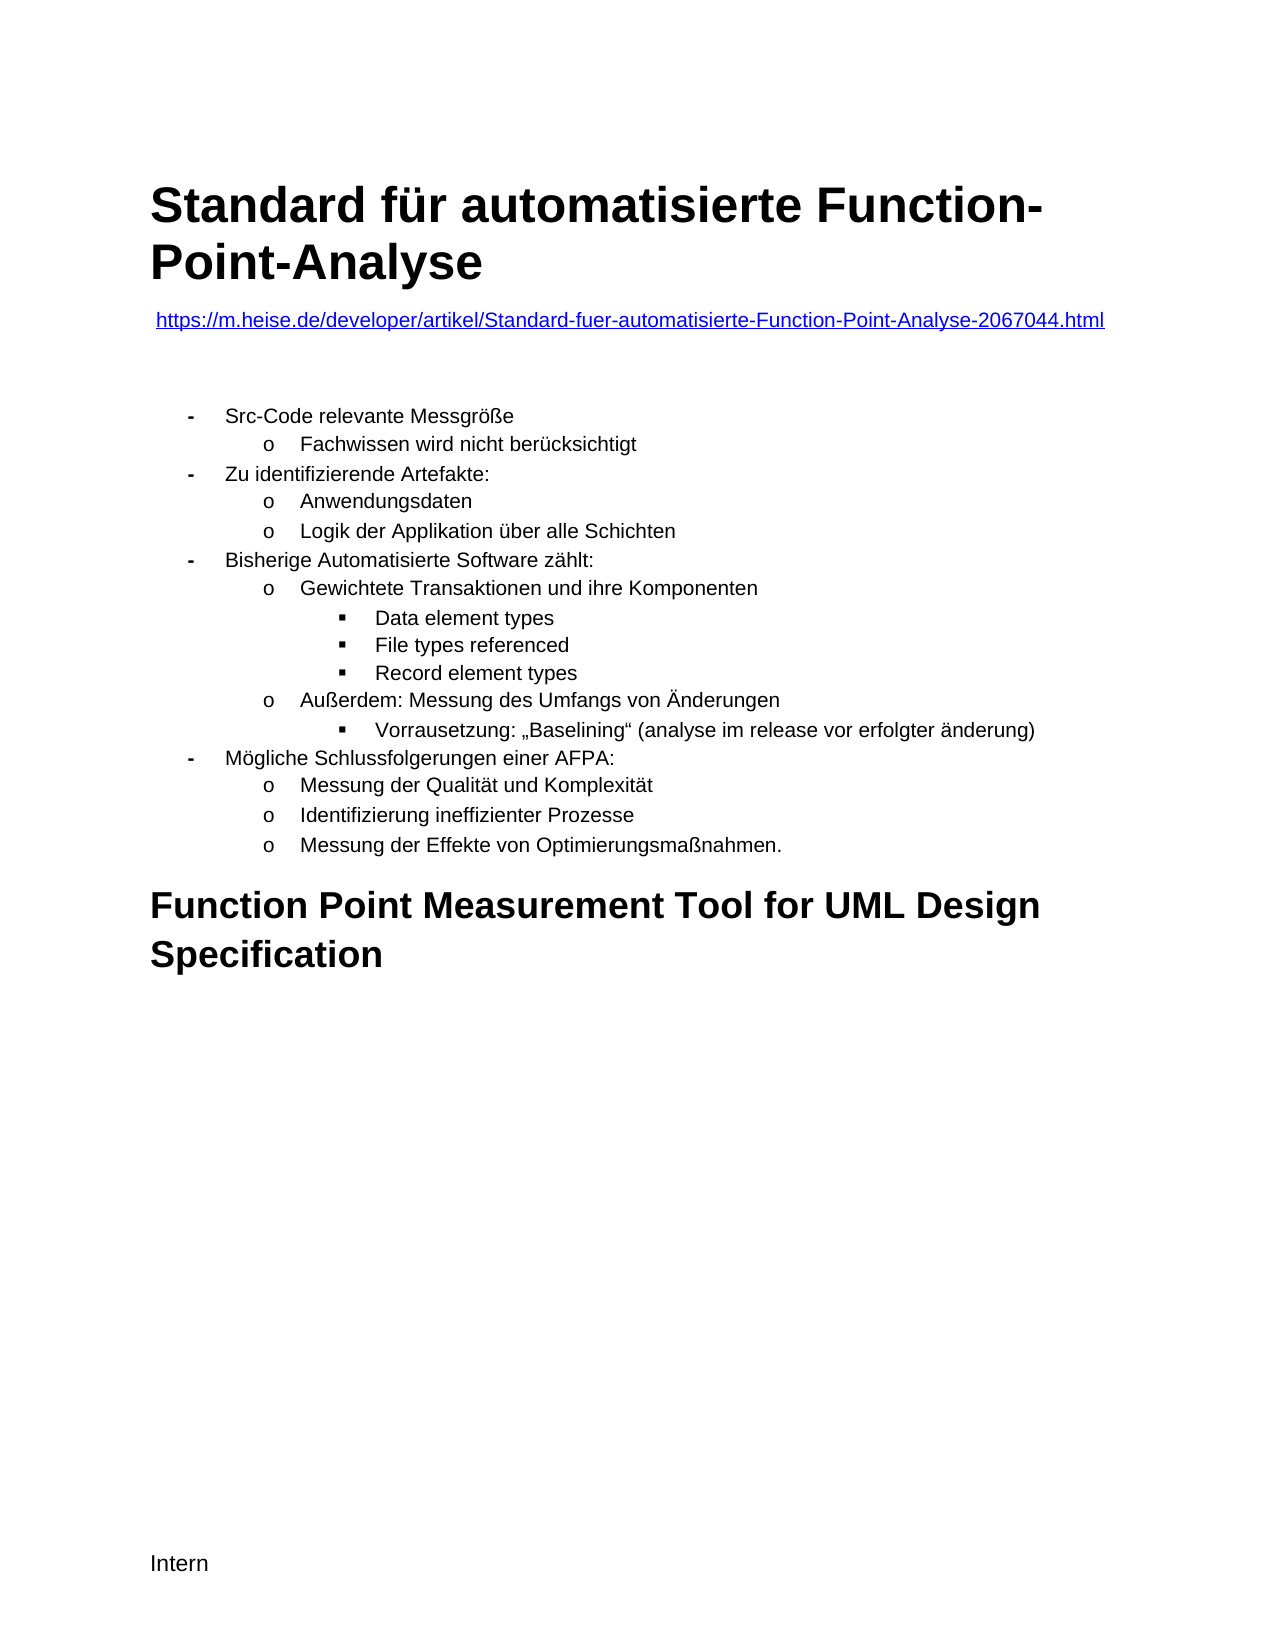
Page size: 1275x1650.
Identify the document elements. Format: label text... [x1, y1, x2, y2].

list Identifizierung ineffizienter Prozesse [262, 803, 1125, 828]
list Mögliche Schlussfolgerungen einer AFPA: [187, 746, 1125, 769]
list Messung der Effekte von Optimierungsmaßnahmen. [262, 832, 1125, 858]
list Gewichtete Transaktionen und ihre Komponenten [262, 576, 1125, 602]
list Vorrausetzung: „Baselining“ (analyse im release vor erfolgter änderung) [337, 718, 1125, 742]
list Messung der Qualität und Komplexität [262, 773, 1125, 799]
list Data element types [337, 605, 1125, 629]
list Außerdem: Messung des Umfangs von Änderungen [262, 688, 1125, 714]
list Bisherige Automatisierte Software zählt: [187, 548, 1125, 572]
list Record element types [337, 661, 1125, 685]
list Anwendungsdaten [262, 489, 1125, 515]
list Fachwissen wird nicht berücksichtigt [262, 432, 1125, 457]
subtitle Standard für automatisierte Function-Point-Analyse [150, 175, 1125, 290]
text Function Point Measurement Tool for UML Design Specification [150, 883, 1125, 976]
list Logik der Applikation über alle Schichten [262, 518, 1125, 544]
text https://m.heise.de/developer/artikel/Standard-fuer-automatisierte-Function-Point-Analyse-2067044.html [150, 307, 1125, 331]
list Zu identifizierende Artefakte: [187, 461, 1125, 485]
list File types referenced [337, 633, 1125, 657]
list Src-Code relevante Messgröße [187, 404, 1125, 428]
